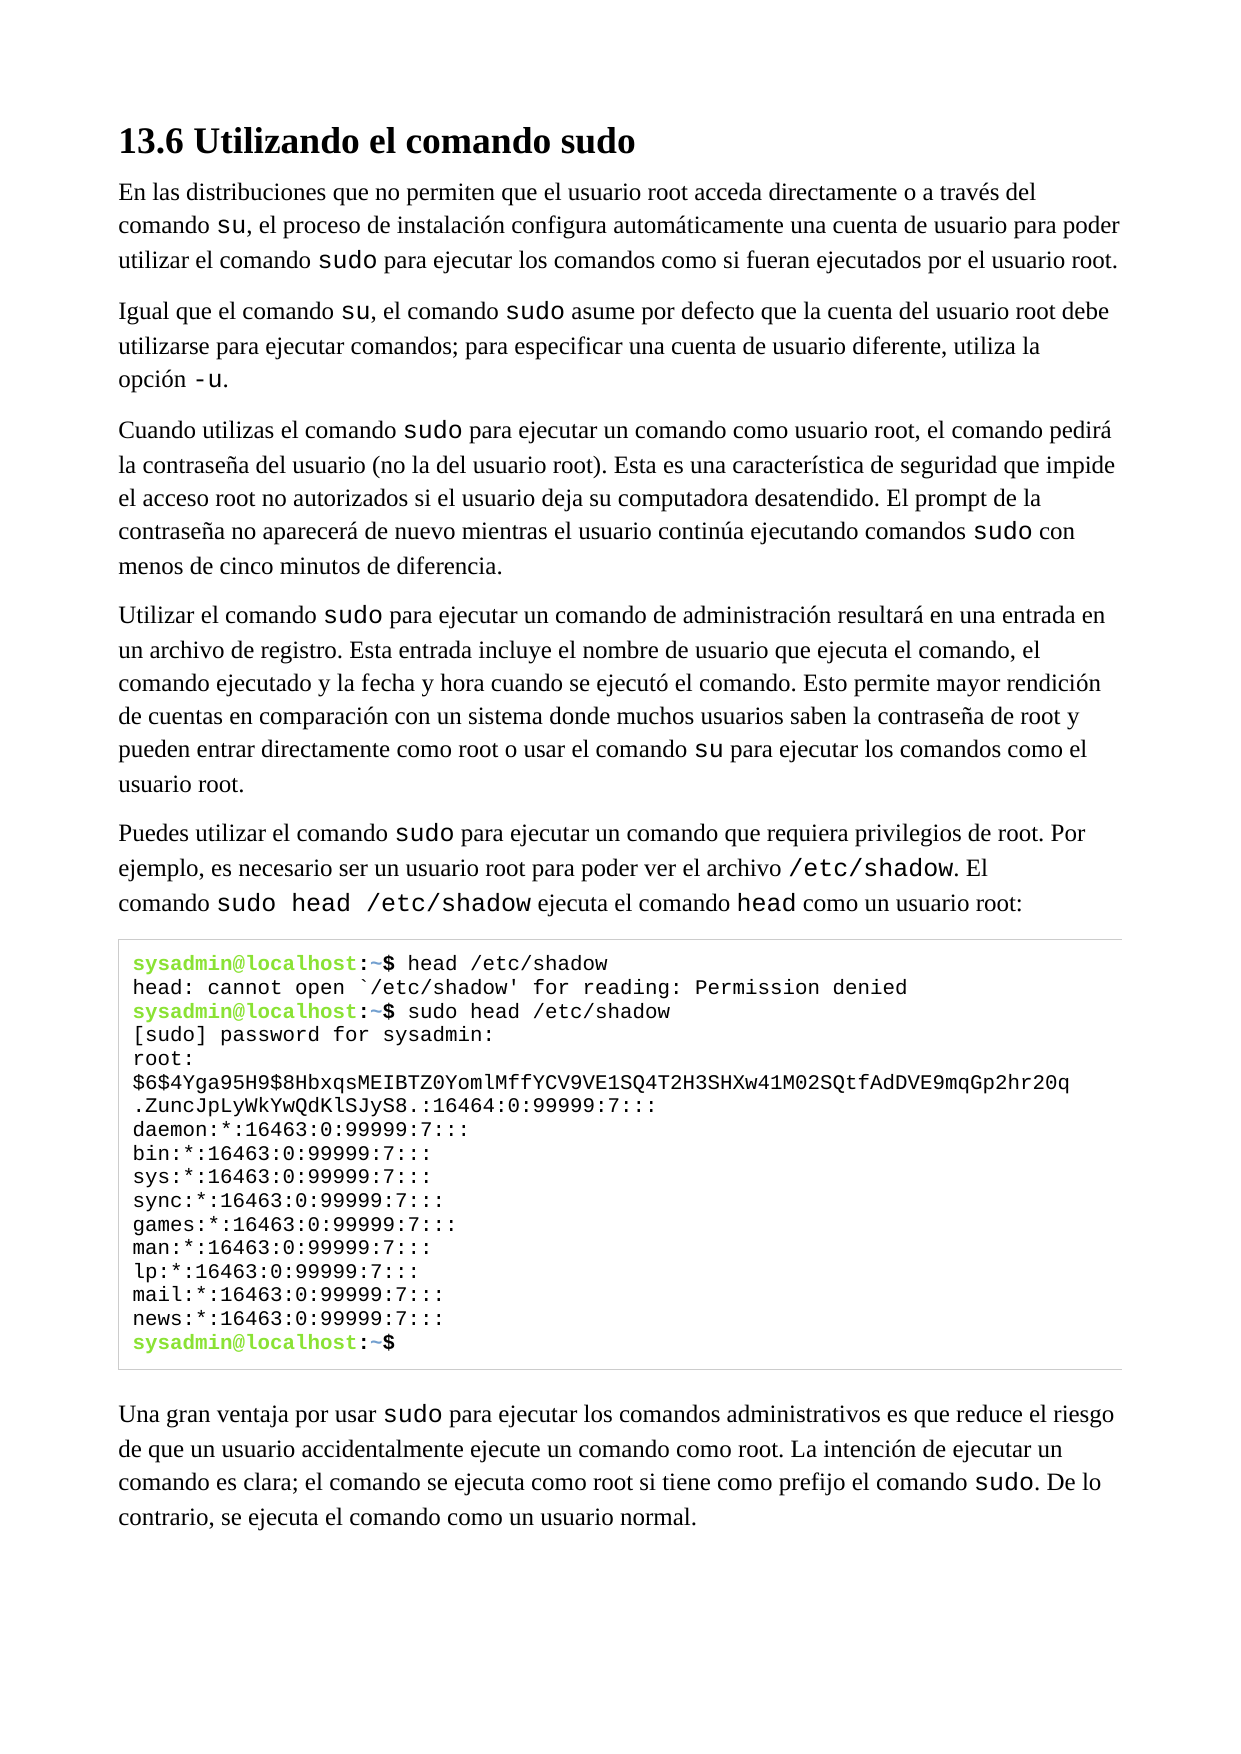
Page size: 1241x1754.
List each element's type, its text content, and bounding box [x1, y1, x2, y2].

text news:*:16463:0:99999:7::: [119, 1294, 1122, 1318]
text Igual que el comando su, el comando sudo asume por defecto que la cuenta del usuario root debe utilizarse para ejecutar comandos; para especificar una cuenta de usuario diferente, utiliza la opción -u. [118, 296, 1122, 395]
text [sudo] password for sysadmin: [119, 1010, 1122, 1034]
text Utilizar el comando sudo para ejecutar un comando de administración resultará en una entrada en un archivo de registro. Esta entrada incluye el nombre de usuario que ejecuta el comando, el comando ejecutado y la fecha y hora cuando se ejecutó el comando. Esto permite mayor rendición de cuentas en comparación con un sistema donde muchos usuarios saben la contraseña de root y pueden entrar directamente como root o usar el comando su para ejecutar los comandos como el usuario root. [118, 600, 1122, 798]
text sysadmin@localhost:~$ [119, 1318, 1122, 1369]
text Cuando utilizas el comando sudo para ejecutar un comando como usuario root, el comando pedirá la contraseña del usuario (no la del usuario root). Esta es una característica de seguridad que impide el acceso root no autorizados si el usuario deja su computadora desatendido. El prompt de la contraseña no aparecerá de nuevo mientras el usuario continúa ejecutando comandos sudo con menos de cinco minutos de diferencia. [118, 415, 1122, 580]
text mail:*:16463:0:99999:7::: [119, 1270, 1122, 1294]
text sync:*:16463:0:99999:7::: [119, 1176, 1122, 1199]
text man:*:16463:0:99999:7::: [119, 1223, 1122, 1247]
text bin:*:16463:0:99999:7::: [119, 1128, 1122, 1152]
text sys:*:16463:0:99999:7::: [119, 1152, 1122, 1176]
text sysadmin@localhost:~$ head /etc/shadow [119, 940, 1122, 963]
text root:$6$4Yga95H9$8HbxqsMEIBTZ0YomlMffYCV9VE1SQ4T2H3SHXw41M02SQtfAdDVE9mqGp2hr20q [119, 1034, 1122, 1081]
text .ZuncJpLyWkYwQdKlSJyS8.:16464:0:99999:7::: [119, 1081, 1122, 1105]
text lp:*:16463:0:99999:7::: [119, 1247, 1122, 1270]
text Puedes utilizar el comando sudo para ejecutar un comando que requiera privilegios de root. Por ejemplo, es necesario ser un usuario root para poder ver el archivo /etc/shadow. El comando sudo head /etc/shadow ejecuta el comando head como un usuario root: [118, 818, 1122, 919]
text games:*:16463:0:99999:7::: [119, 1199, 1122, 1223]
subtitle 13.6 Utilizando el comando sudo [118, 118, 1122, 161]
text Una gran ventaja por usar sudo para ejecutar los comandos administrativos es que reduce el riesgo de que un usuario accidentalmente ejecute un comando como root. La intención de ejecutar un comando es clara; el comando se ejecuta como root si tiene como prefijo el comando sudo. De lo contrario, se ejecuta el comando como un usuario normal. [118, 1399, 1122, 1531]
text En las distribuciones que no permiten que el usuario root acceda directamente o a través del comando su, el proceso de instalación configura automáticamente una cuenta de usuario para poder utilizar el comando sudo para ejecutar los comandos como si fueran ejecutados por el usuario root. [118, 177, 1122, 276]
text daemon:*:16463:0:99999:7::: [119, 1105, 1122, 1128]
text sysadmin@localhost:~$ sudo head /etc/shadow [119, 987, 1122, 1010]
text head: cannot open `/etc/shadow' for reading: Permission denied [119, 963, 1122, 987]
